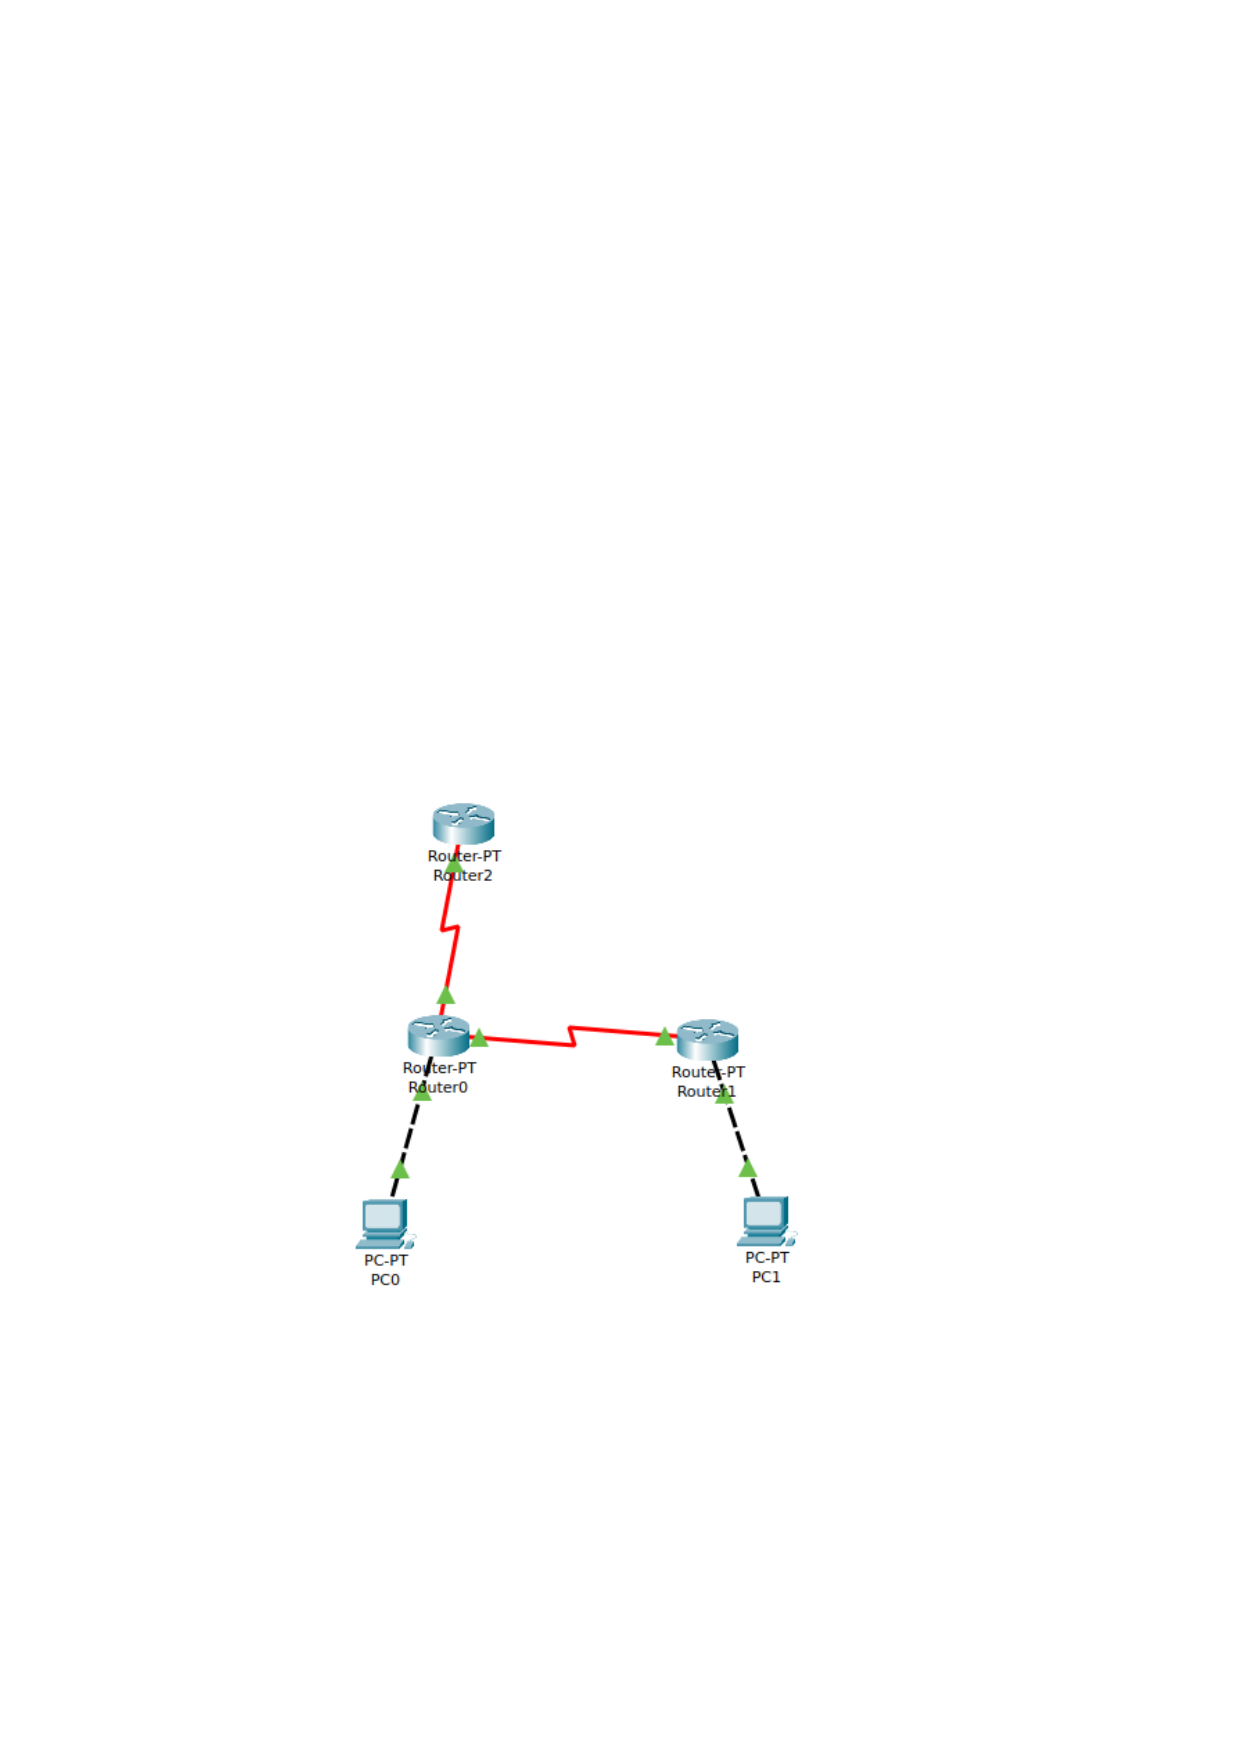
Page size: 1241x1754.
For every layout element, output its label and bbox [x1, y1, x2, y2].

picture [252, 730, 884, 1378]
